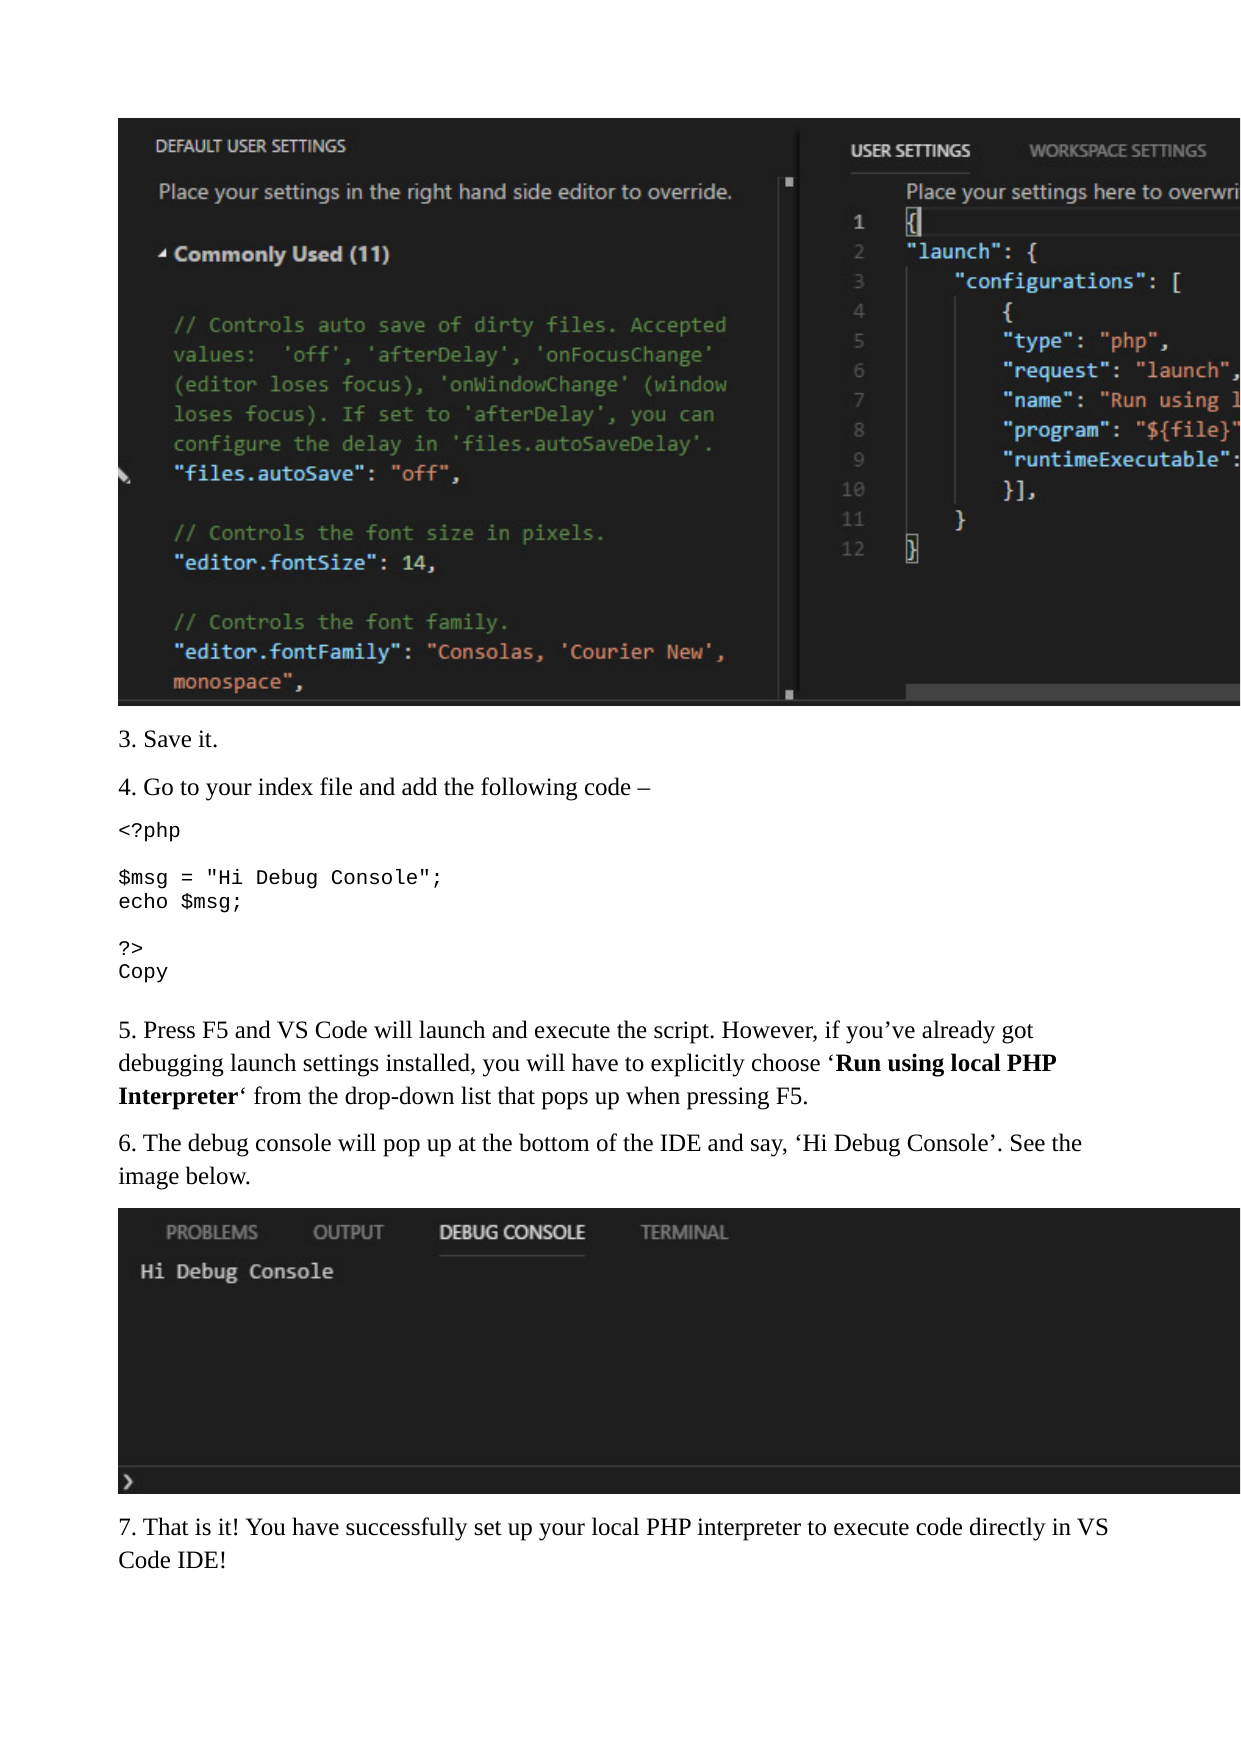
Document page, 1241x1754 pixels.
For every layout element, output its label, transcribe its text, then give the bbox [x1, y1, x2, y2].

picture [118, 1208, 1241, 1494]
text Copy [118, 962, 1122, 985]
text echo $msg; [118, 891, 1122, 914]
text 3. Save it. [118, 724, 1122, 753]
text 5. Press F5 and VS Code will launch and execute the script. However, if you’ve already got debugging launch settings installed, you will have to explicitly choose ‘Run using local PHP Interpreter‘ from the drop-down list that pops up when pressing F5. [118, 1015, 1122, 1109]
text 7. That is it! You have successfully set up your local PHP interpreter to execute code directly in VS Code IDE! [118, 1512, 1122, 1574]
picture [118, 118, 1241, 706]
text <?php [118, 820, 1122, 843]
text $msg = "Hi Debug Console"; [118, 867, 1122, 891]
text 6. The debug console will pop up at the bottom of the IDE and say, ‘Hi Debug Console’. See the image below. [118, 1128, 1122, 1190]
text ?> [118, 938, 1122, 962]
text 4. Go to your index file and add the following code – [118, 772, 1122, 801]
